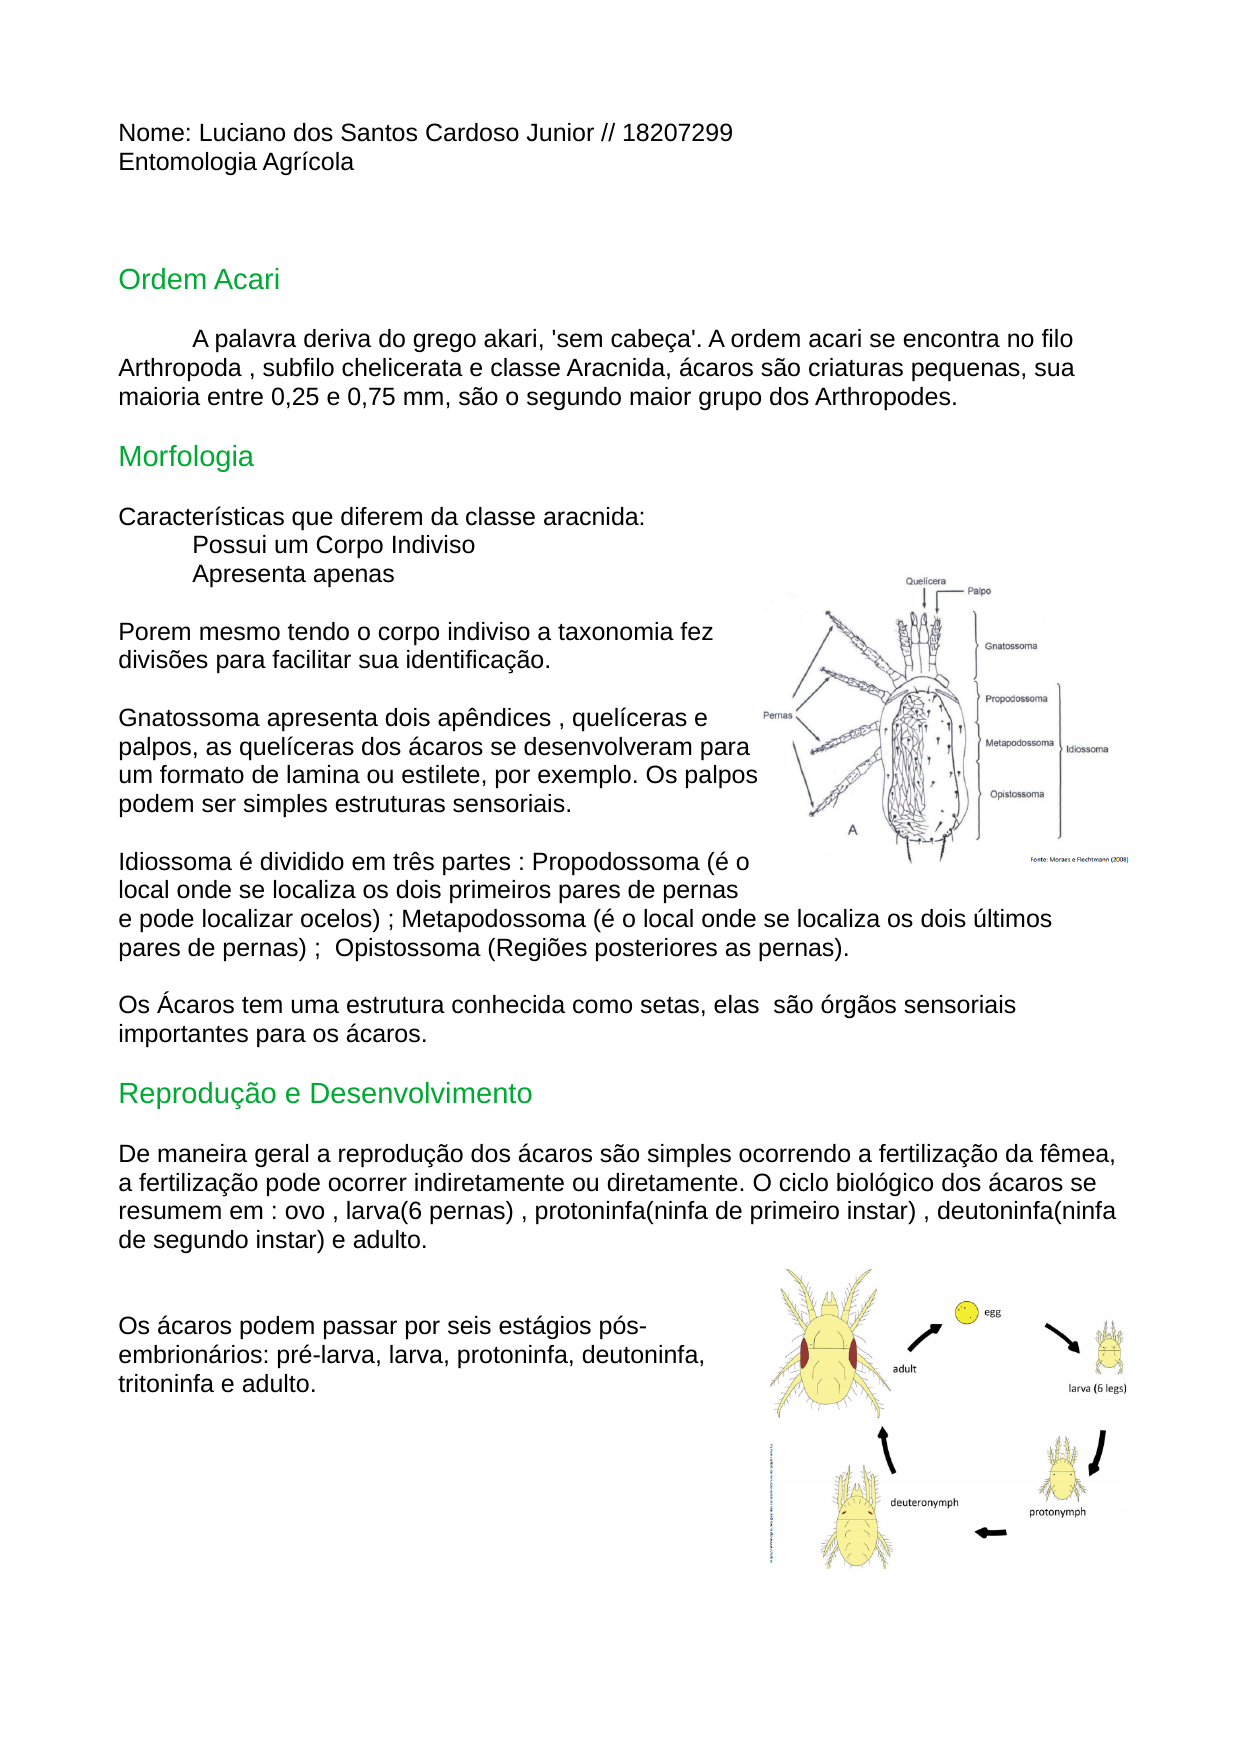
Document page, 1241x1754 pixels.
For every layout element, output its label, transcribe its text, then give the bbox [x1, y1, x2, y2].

text A palavra deriva do grego akari, 'sem cabeça'. A ordem acari se encontra no filo Arthropoda , subfilo chelicerata e classe Aracnida, ácaros são criaturas pequenas, sua maioria entre 0,25 e 0,75 mm, são o segundo maior grupo dos Arthropodes. [118, 324, 1122, 410]
text Morfologia [118, 439, 1122, 473]
text Nome: Luciano dos Santos Cardoso Junior // 18207299 [118, 118, 1122, 147]
text Características que diferem da classe aracnida: [118, 501, 1122, 530]
text Possui um Corpo Indiviso [118, 530, 1122, 559]
text De maneira geral a reprodução dos ácaros são simples ocorrendo a fertilização da fêmea, a fertilização pode ocorrer indiretamente ou diretamente. O ciclo biológico dos ácaros se resumem em : ovo , larva(6 pernas) , protoninfa(ninfa de primeiro instar) , deutoninfa(ninfa de segundo instar) e adulto. [118, 1139, 1122, 1254]
text Gnatossoma apresenta dois apêndices , quelíceras e palpos, as quelíceras dos ácaros se desenvolveram para um formato de lamina ou estilete, por exemplo. Os palpos podem ser simples estruturas sensoriais. [118, 703, 758, 818]
text Porem mesmo tendo o corpo indiviso a taxonomia fez divisões para facilitar sua identificação. [118, 616, 758, 674]
text Os Ácaros tem uma estrutura conhecida como setas, elas são órgãos sensoriais importantes para os ácaros. [118, 990, 1122, 1048]
picture [770, 1265, 1127, 1569]
text Ordem Acari [118, 262, 1122, 295]
text Reprodução e Desenvolvimento [118, 1076, 1122, 1110]
text Idiossoma é dividido em três partes : Propodossoma (é o local onde se localiza os dois primeiros pares de pernas e pode localizar ocelos) ; Metapodossoma (é o local onde se localiza os dois últimos pares de pernas) ; Opistossoma (Regiões posteriores as pernas). [118, 846, 1122, 961]
text Os ácaros podem passar por seis estágios pós-embrionários: pré-larva, larva, protoninfa, deutoninfa, tritoninfa e adulto. [118, 1311, 770, 1397]
text Entomologia Agrícola [118, 147, 1122, 176]
picture [758, 575, 1130, 877]
text Apresenta apenas [118, 559, 1122, 588]
